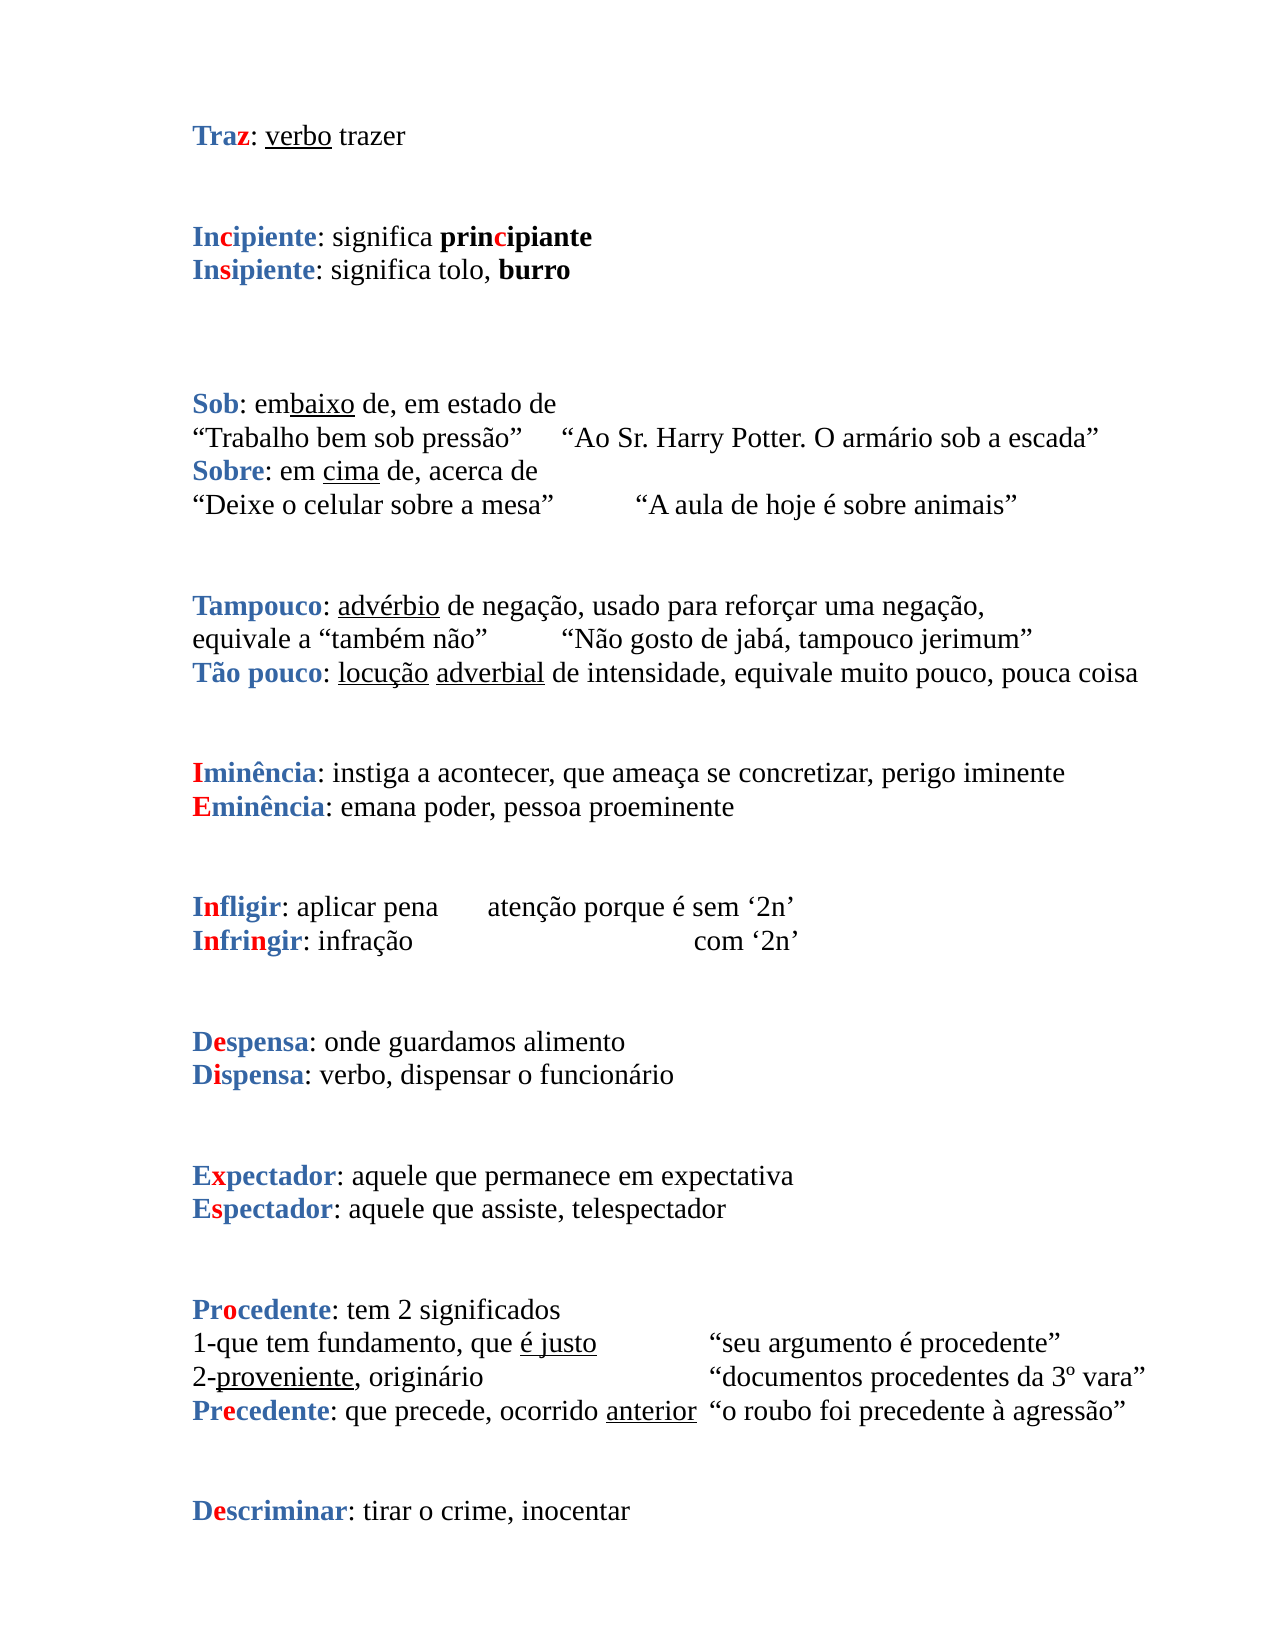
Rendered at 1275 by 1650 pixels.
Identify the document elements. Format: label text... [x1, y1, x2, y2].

text Tão pouco: locução adverbial de intensidade, equivale muito pouco, pouca coisa [118, 655, 1157, 688]
text Iminência: instiga a acontecer, que ameaça se concretizar, perigo iminente [118, 755, 1157, 789]
text Descriminar: tirar o crime, inocentar [118, 1493, 1157, 1527]
text Sob: embaixo de, em estado de [118, 386, 1157, 420]
text Insipiente: significa tolo, burro [118, 252, 1157, 286]
text equivale a “também não” “Não gosto de jabá, tampouco jerimum” [118, 621, 1157, 655]
text Eminência: emana poder, pessoa proeminente [118, 789, 1157, 822]
text Infligir: aplicar pena atenção porque é sem ‘2n’ [118, 889, 1157, 923]
text Procedente: tem 2 significados [118, 1292, 1157, 1326]
text Espectador: aquele que assiste, telespectador [118, 1191, 1157, 1225]
text Traz: verbo trazer [118, 118, 1157, 152]
text Incipiente: significa principiante [118, 219, 1157, 252]
text Despensa: onde guardamos alimento [118, 1024, 1157, 1057]
text Sobre: em cima de, acerca de [118, 453, 1157, 487]
text “Deixe o celular sobre a mesa” “A aula de hoje é sobre animais” [118, 487, 1157, 521]
text Dispensa: verbo, dispensar o funcionário [118, 1057, 1157, 1091]
text 1-que tem fundamento, que é justo “seu argumento é procedente” 2-proveniente, originário “documentos procedentes da 3º vara” [118, 1326, 1157, 1393]
text Precedente: que precede, ocorrido anterior “o roubo foi precedente à agressão” [118, 1393, 1157, 1426]
text Expectador: aquele que permanece em expectativa [118, 1158, 1157, 1191]
text Infringir: infração com ‘2n’ [118, 923, 1157, 957]
text Tampouco: advérbio de negação, usado para reforçar uma negação, [118, 588, 1157, 621]
text “Trabalho bem sob pressão” “Ao Sr. Harry Potter. O armário sob a escada” [118, 420, 1157, 453]
